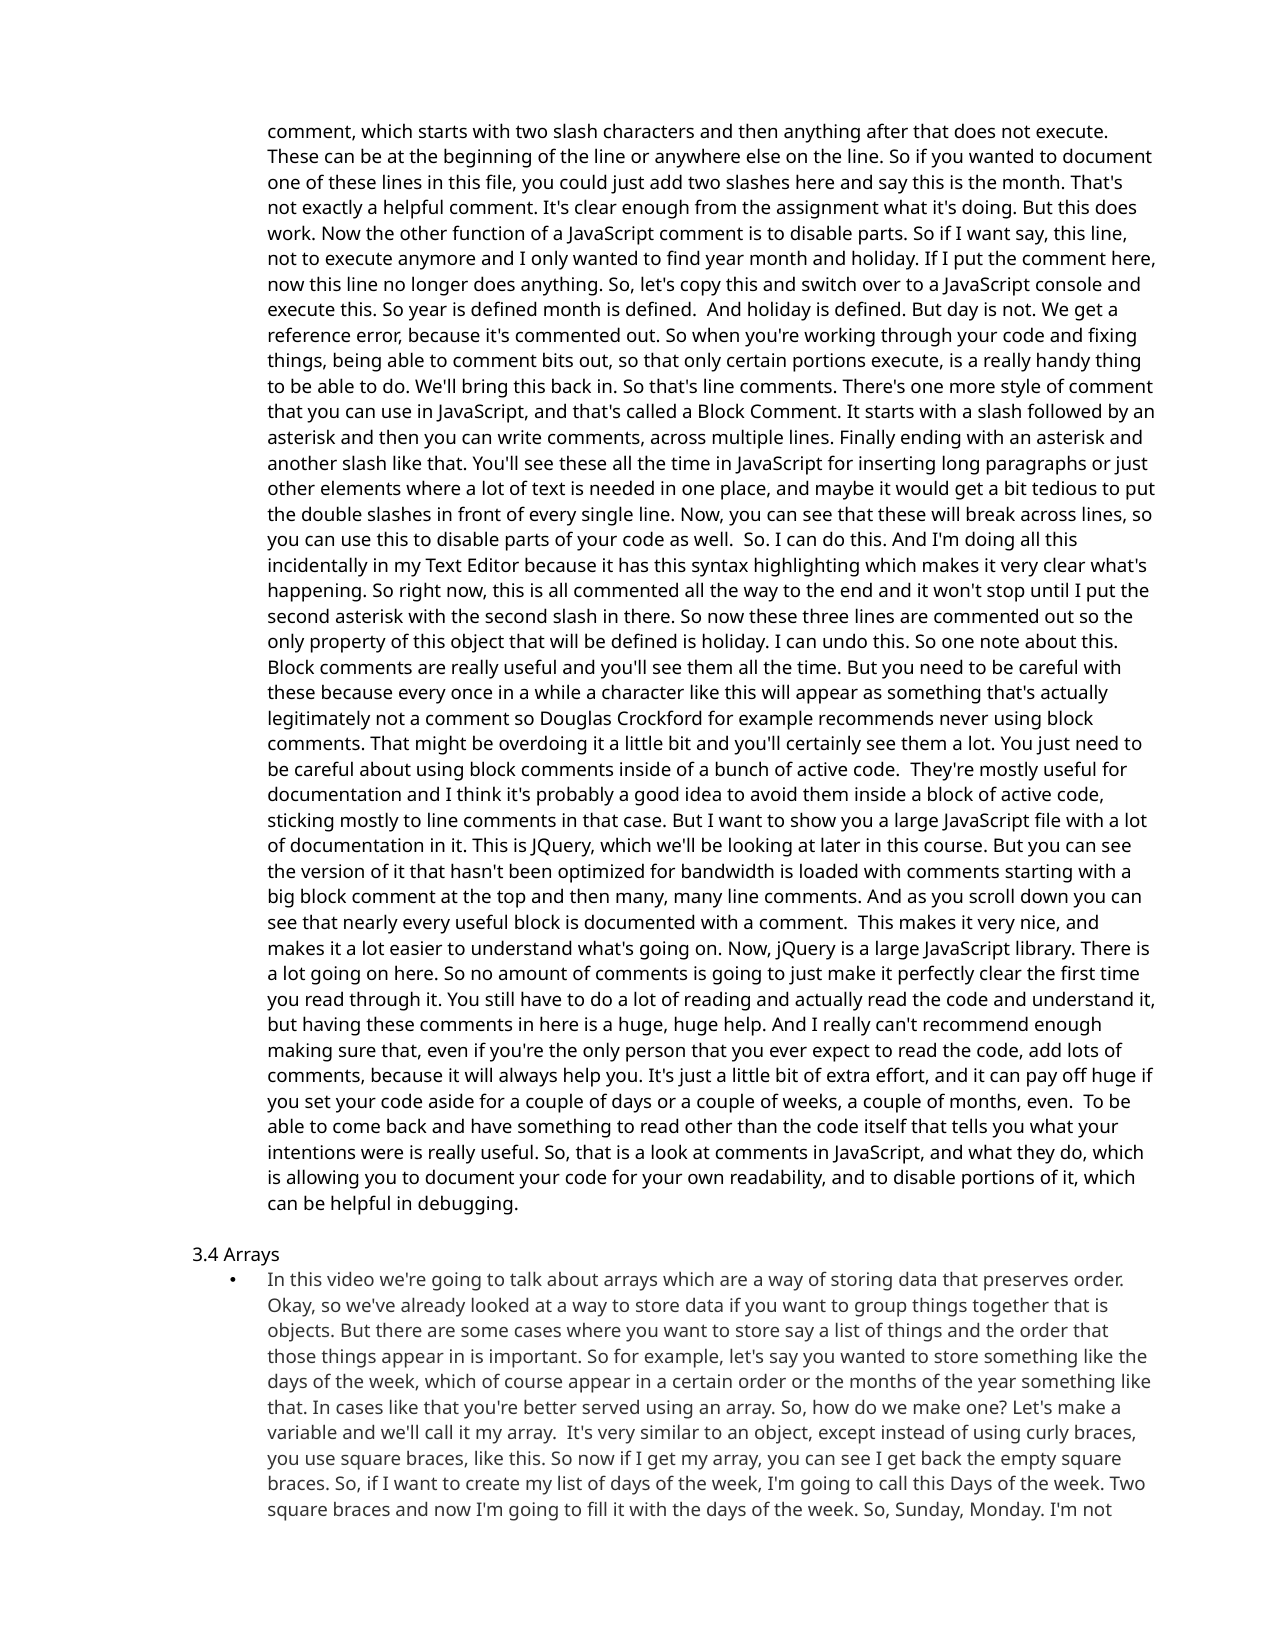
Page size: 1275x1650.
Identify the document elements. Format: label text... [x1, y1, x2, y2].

text 3.4 Arrays [192, 1241, 1157, 1267]
list In this video we're going to talk about arrays which are a way of storing data that preserves order. Okay, so we've already looked at a way to store data if you want to group things together that is objects. But there are some cases where you want to store say a list of things and the order that those things appear in is important. So for example, let's say you wanted to store something like the days of the week, which of course appear in a certain order or the months of the year something like that. In cases like that you're better served using an array. So, how do we make one? Let's make a variable and we'll call it my array. It's very similar to an object, except instead of using curly braces, you use square braces, like this. So now if I get my array, you can see I get back the empty square braces. So, if I want to create my list of days of the week, I'm going to call this Days of the week. Two square braces and now I'm going to fill it with the days of the week. So, Sunday, Monday. I'm not [229, 1267, 1157, 1522]
list comment, which starts with two slash characters and then anything after that does not execute. These can be at the beginning of the line or anywhere else on the line. So if you wanted to document one of these lines in this file, you could just add two slashes here and say this is the month. That's not exactly a helpful comment. It's clear enough from the assignment what it's doing. But this does work. Now the other function of a JavaScript comment is to disable parts. So if I want say, this line, not to execute anymore and I only wanted to find year month and holiday. If I put the comment here, now this line no longer does anything. So, let's copy this and switch over to a JavaScript console and execute this. So year is defined month is defined. And holiday is defined. But day is not. We get a reference error, because it's commented out. So when you're working through your code and fixing things, being able to comment bits out, so that only certain portions execute, is a really handy thing to be able to do. We'll bring this back in. So that's line comments. There's one more style of comment that you can use in JavaScript, and that's called a Block Comment. It starts with a slash followed by an asterisk and then you can write comments, across multiple lines. Finally ending with an asterisk and another slash like that. You'll see these all the time in JavaScript for inserting long paragraphs or just other elements where a lot of text is needed in one place, and maybe it would get a bit tedious to put the double slashes in front of every single line. Now, you can see that these will break across lines, so you can use this to disable parts of your code as well. So. I can do this. And I'm doing all this incidentally in my Text Editor because it has this syntax highlighting which makes it very clear what's happening. So right now, this is all commented all the way to the end and it won't stop until I put the second asterisk with the second slash in there. So now these three lines are commented out so the only property of this object that will be defined is holiday. I can undo this. So one note about this. Block comments are really useful and you'll see them all the time. But you need to be careful with these because every once in a while a character like this will appear as something that's actually legitimately not a comment so Douglas Crockford for example recommends never using block comments. That might be overdoing it a little bit and you'll certainly see them a lot. You just need to be careful about using block comments inside of a bunch of active code. They're mostly useful for documentation and I think it's probably a good idea to avoid them inside a block of active code, sticking mostly to line comments in that case. But I want to show you a large JavaScript file with a lot of documentation in it. This is JQuery, which we'll be looking at later in this course. But you can see the version of it that hasn't been optimized for bandwidth is loaded with comments starting with a big block comment at the top and then many, many line comments. And as you scroll down you can see that nearly every useful block is documented with a comment. This makes it very nice, and makes it a lot easier to understand what's going on. Now, jQuery is a large JavaScript library. There is a lot going on here. So no amount of comments is going to just make it perfectly clear the first time you read through it. You still have to do a lot of reading and actually read the code and understand it, but having these comments in here is a huge, huge help. And I really can't recommend enough making sure that, even if you're the only person that you ever expect to read the code, add lots of comments, because it will always help you. It's just a little bit of extra effort, and it can pay off huge if you set your code aside for a couple of days or a couple of weeks, a couple of months, even. To be able to come back and have something to read other than the code itself that tells you what your intentions were is really useful. So, that is a look at comments in JavaScript, and what they do, which is allowing you to document your code for your own readability, and to disable portions of it, which can be helpful in debugging. [229, 118, 1157, 1241]
